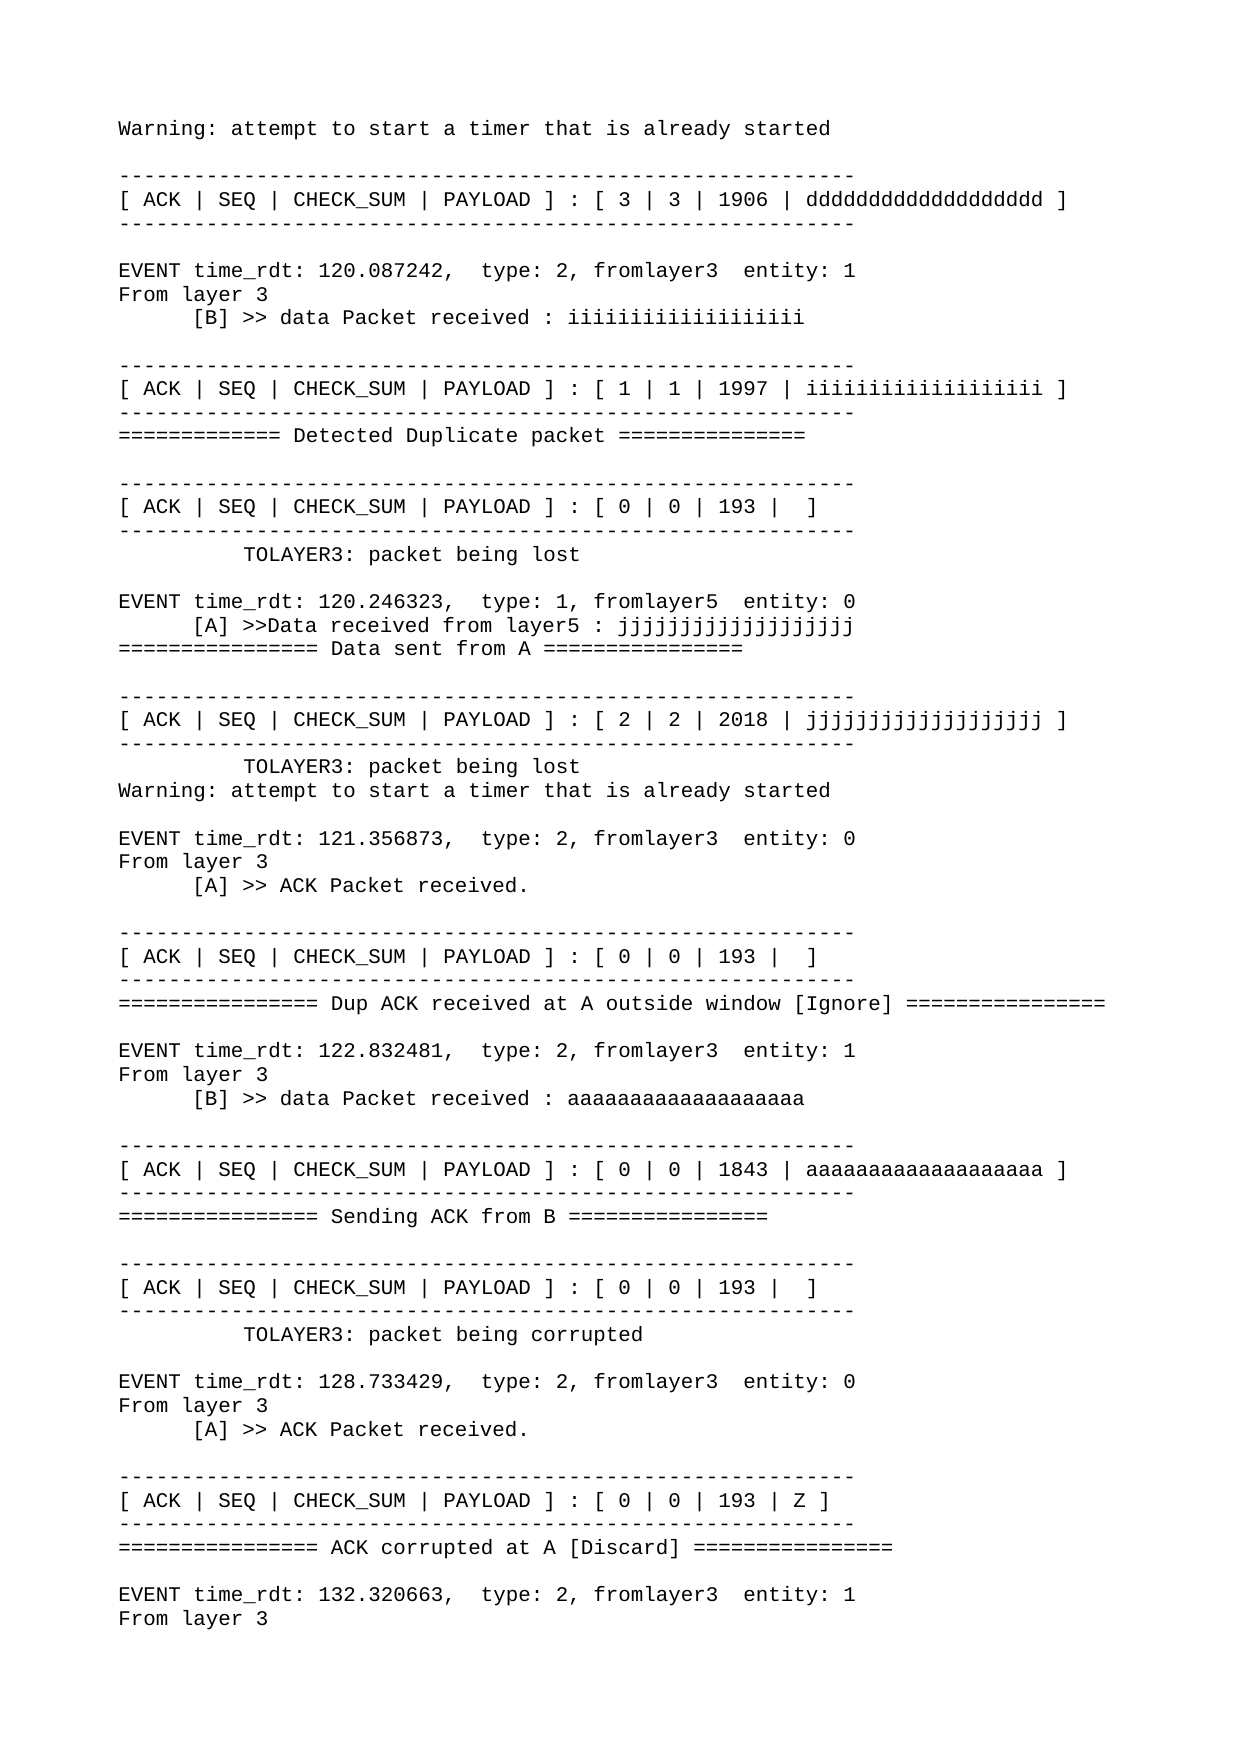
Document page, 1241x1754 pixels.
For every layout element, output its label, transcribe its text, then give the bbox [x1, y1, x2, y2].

text ================ Dup ACK received at A outside window [Ignore] ================ [118, 993, 1122, 1017]
text ============= Detected Duplicate packet =============== [118, 426, 1122, 449]
text ----------------------------------------------------------- [118, 1182, 1122, 1206]
text [B] >> data Packet received : iiiiiiiiiiiiiiiiiii [118, 307, 1122, 331]
text ================ ACK corrupted at A [Discard] ================ [118, 1537, 1122, 1561]
text [B] >> data Packet received : aaaaaaaaaaaaaaaaaaa [118, 1088, 1122, 1111]
text ----------------------------------------------------------- [118, 473, 1122, 496]
text EVENT time_rdt: 120.246323, type: 1, fromlayer5 entity: 0 [118, 591, 1122, 615]
text From layer 3 [118, 1608, 1122, 1631]
text [ ACK | SEQ | CHECK_SUM | PAYLOAD ] : [ 0 | 0 | 193 | Z ] [118, 1489, 1122, 1513]
text From layer 3 [118, 1064, 1122, 1088]
text [A] >> ACK Packet received. [118, 1419, 1122, 1442]
text ----------------------------------------------------------- [118, 686, 1122, 709]
text [ ACK | SEQ | CHECK_SUM | PAYLOAD ] : [ 0 | 0 | 193 | ] [118, 1277, 1122, 1300]
text ================ Sending ACK from B ================ [118, 1206, 1122, 1229]
text TOLAYER3: packet being lost [118, 757, 1122, 780]
text ----------------------------------------------------------- [118, 213, 1122, 236]
text [ ACK | SEQ | CHECK_SUM | PAYLOAD ] : [ 1 | 1 | 1997 | iiiiiiiiiiiiiiiiiii ] [118, 378, 1122, 402]
text [A] >>Data received from layer5 : jjjjjjjjjjjjjjjjjjj [118, 615, 1122, 638]
text ----------------------------------------------------------- [118, 969, 1122, 993]
text EVENT time_rdt: 128.733429, type: 2, fromlayer3 entity: 0 [118, 1371, 1122, 1395]
text ----------------------------------------------------------- [118, 1513, 1122, 1537]
text From layer 3 [118, 284, 1122, 307]
text [ ACK | SEQ | CHECK_SUM | PAYLOAD ] : [ 0 | 0 | 193 | ] [118, 946, 1122, 969]
text Warning: attempt to start a timer that is already started [118, 780, 1122, 804]
text [A] >> ACK Packet received. [118, 875, 1122, 898]
text ----------------------------------------------------------- [118, 922, 1122, 946]
text ----------------------------------------------------------- [118, 1135, 1122, 1158]
text [ ACK | SEQ | CHECK_SUM | PAYLOAD ] : [ 0 | 0 | 1843 | aaaaaaaaaaaaaaaaaaa ] [118, 1158, 1122, 1182]
text From layer 3 [118, 851, 1122, 875]
text ----------------------------------------------------------- [118, 733, 1122, 757]
text Warning: attempt to start a timer that is already started [118, 118, 1122, 142]
text ----------------------------------------------------------- [118, 165, 1122, 189]
text [ ACK | SEQ | CHECK_SUM | PAYLOAD ] : [ 3 | 3 | 1906 | ddddddddddddddddddd ] [118, 189, 1122, 213]
text TOLAYER3: packet being corrupted [118, 1324, 1122, 1348]
text TOLAYER3: packet being lost [118, 544, 1122, 567]
text EVENT time_rdt: 120.087242, type: 2, fromlayer3 entity: 1 [118, 260, 1122, 284]
text EVENT time_rdt: 121.356873, type: 2, fromlayer3 entity: 0 [118, 827, 1122, 851]
text [ ACK | SEQ | CHECK_SUM | PAYLOAD ] : [ 2 | 2 | 2018 | jjjjjjjjjjjjjjjjjjj ] [118, 709, 1122, 733]
text ----------------------------------------------------------- [118, 1466, 1122, 1489]
text EVENT time_rdt: 122.832481, type: 2, fromlayer3 entity: 1 [118, 1040, 1122, 1064]
text ----------------------------------------------------------- [118, 354, 1122, 378]
text From layer 3 [118, 1395, 1122, 1419]
text [ ACK | SEQ | CHECK_SUM | PAYLOAD ] : [ 0 | 0 | 193 | ] [118, 496, 1122, 520]
text ================ Data sent from A ================ [118, 638, 1122, 662]
text ----------------------------------------------------------- [118, 402, 1122, 426]
text ----------------------------------------------------------- [118, 1300, 1122, 1324]
text ----------------------------------------------------------- [118, 1253, 1122, 1277]
text ----------------------------------------------------------- [118, 520, 1122, 544]
text EVENT time_rdt: 132.320663, type: 2, fromlayer3 entity: 1 [118, 1584, 1122, 1608]
